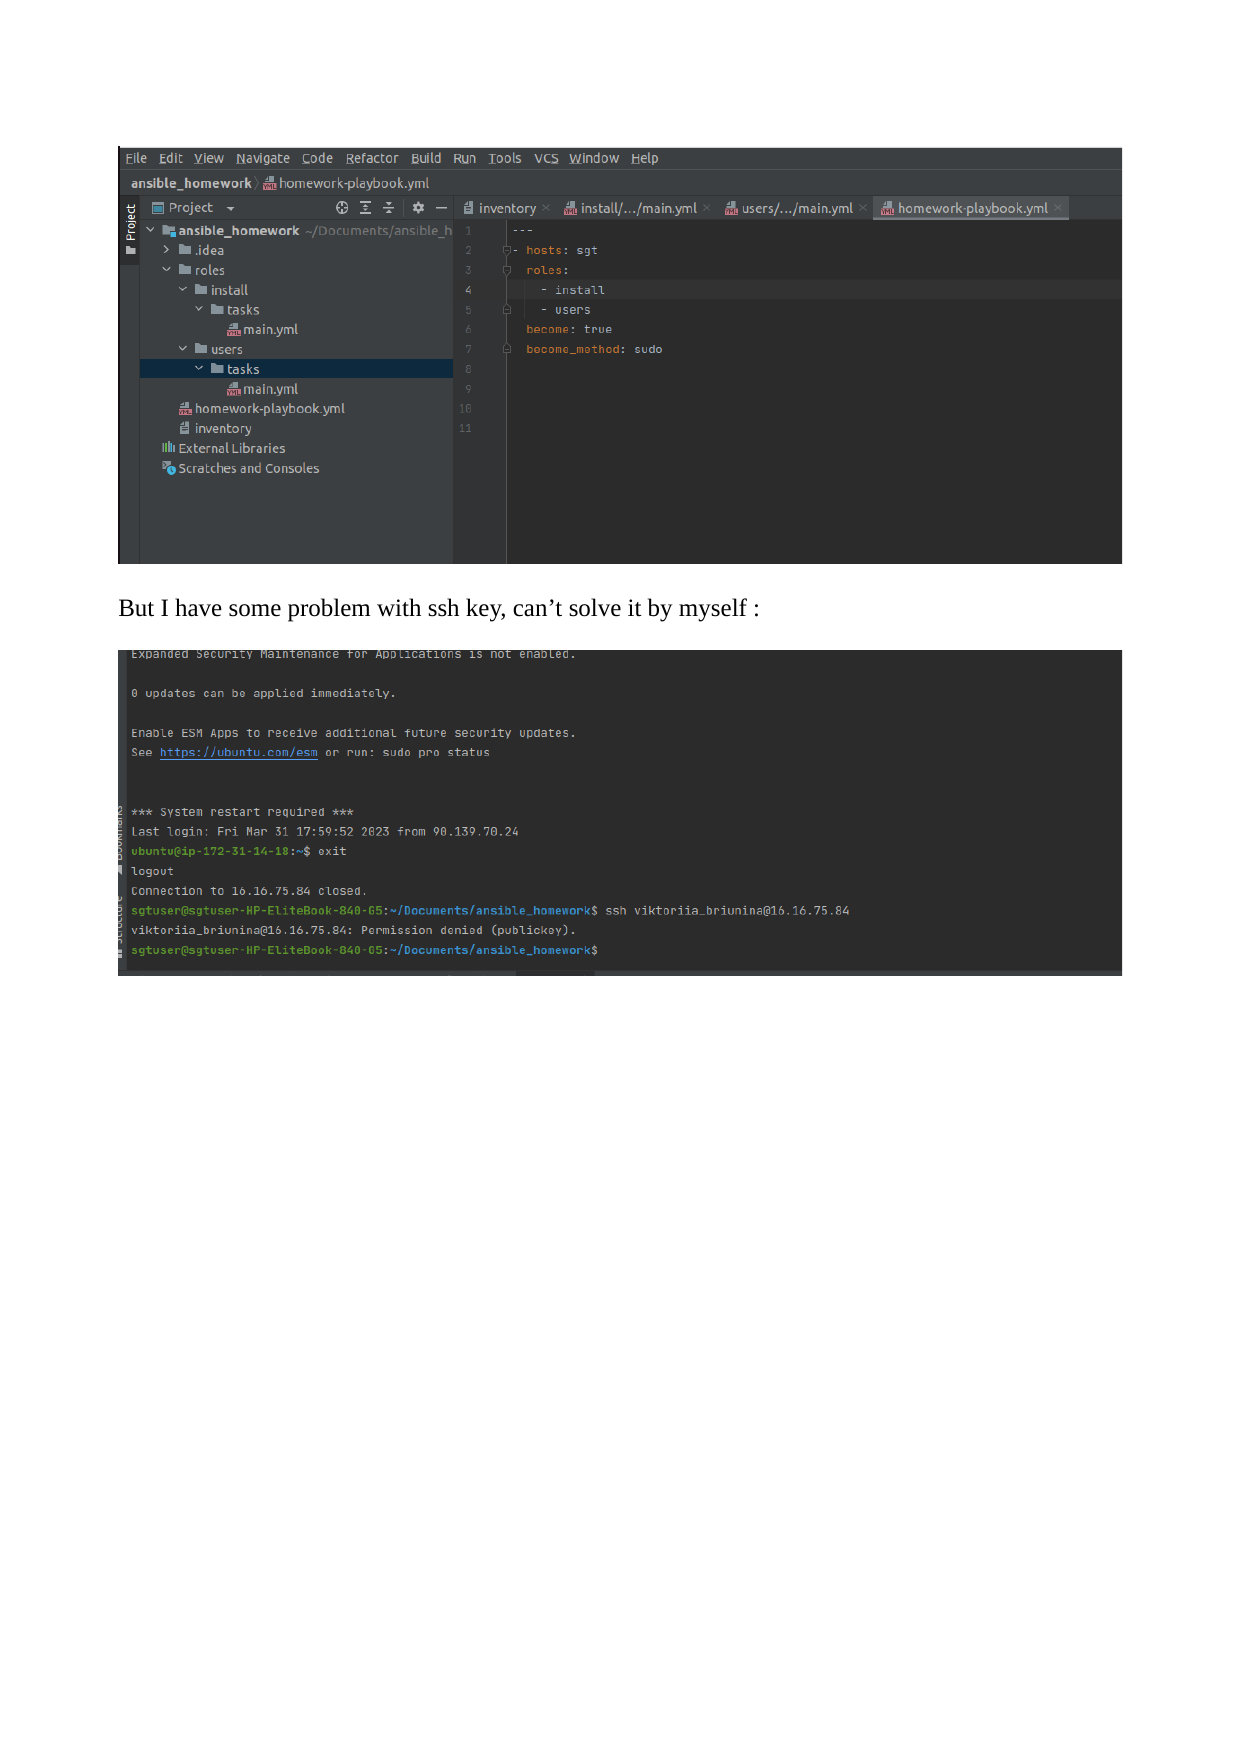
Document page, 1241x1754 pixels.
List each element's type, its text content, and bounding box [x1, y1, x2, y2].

text But I have some problem with ssh key, can’t solve it by myself : [118, 593, 1122, 622]
picture [118, 146, 1123, 564]
picture [118, 650, 1123, 976]
